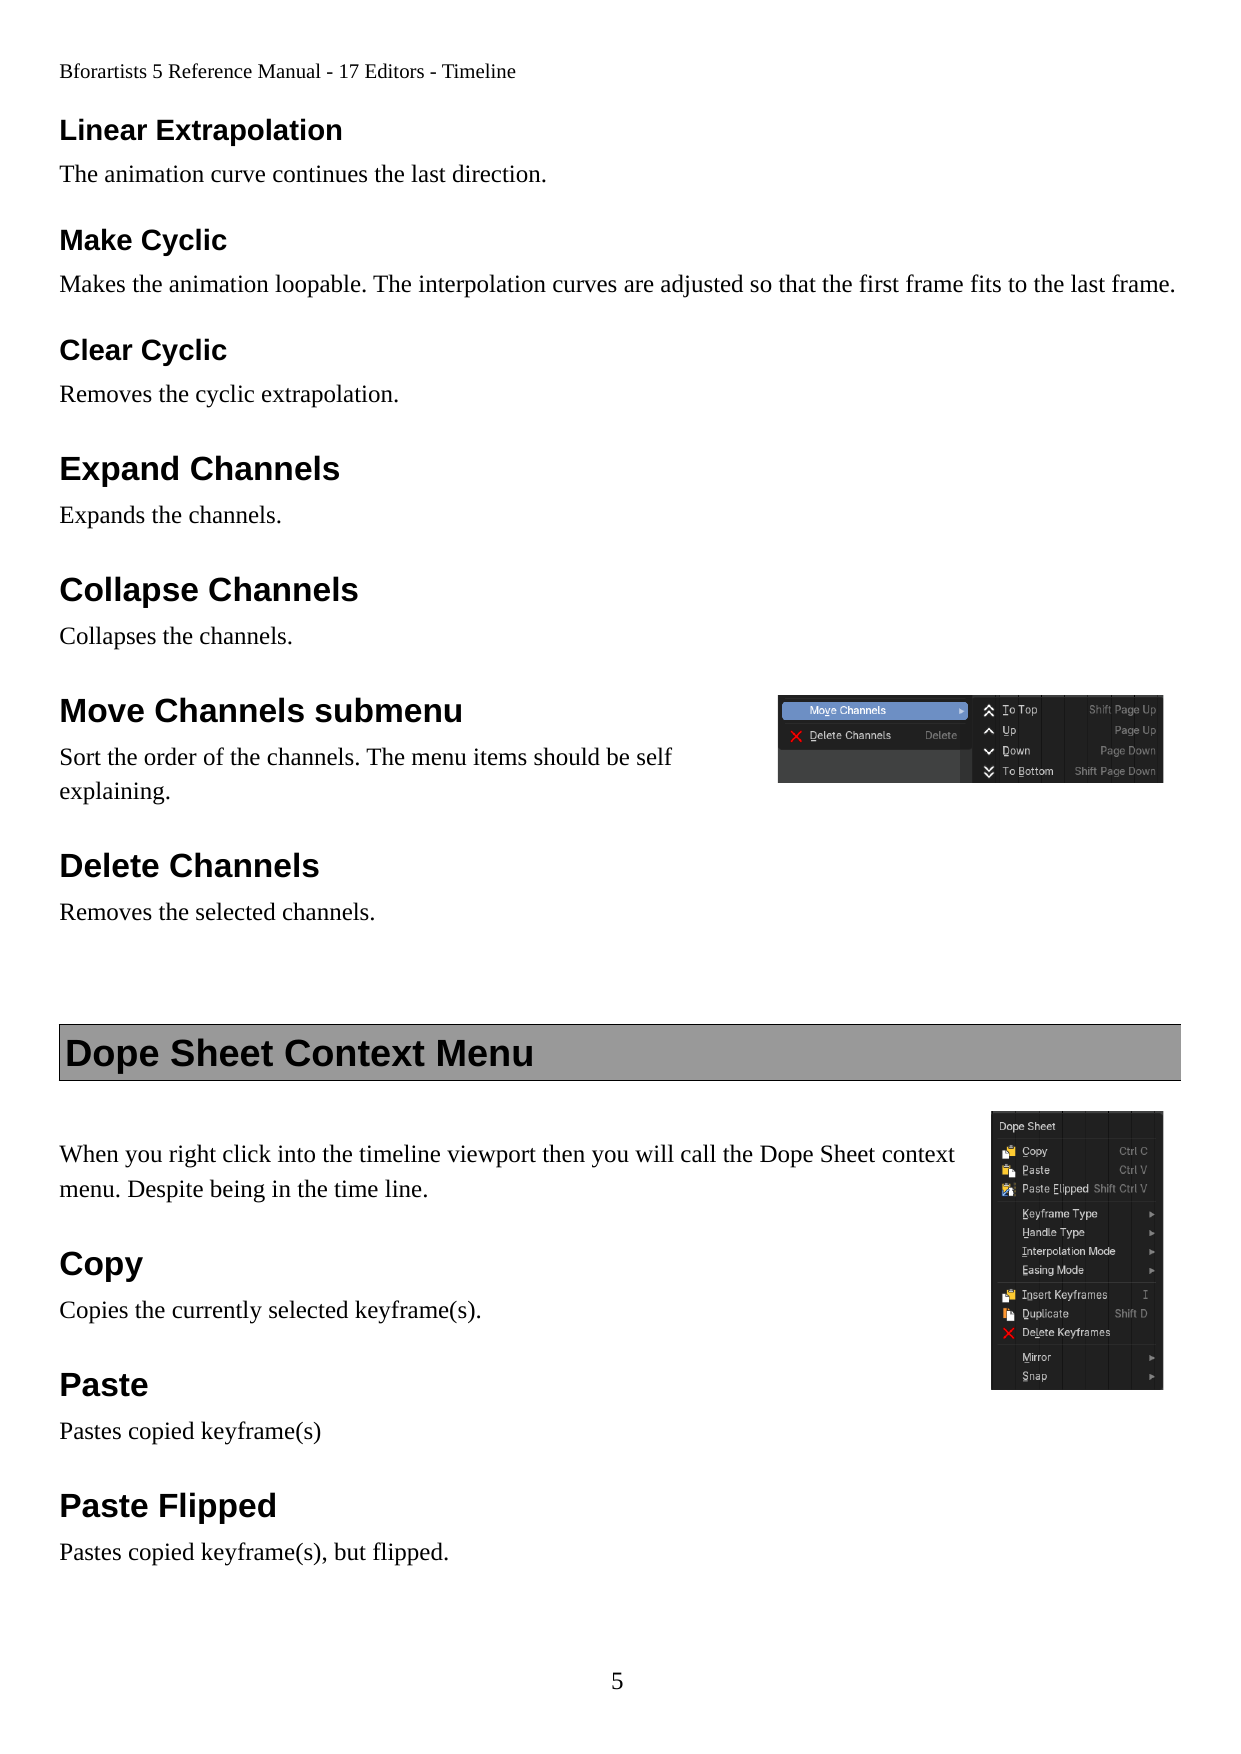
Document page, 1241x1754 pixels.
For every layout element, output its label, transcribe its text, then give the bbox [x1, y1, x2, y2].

text Sort the order of the channels. The menu items should be self explaining. [59, 742, 1181, 805]
text When you right click into the timeline viewport then you will call the Dope Sheet context menu. Despite being in the time line. [59, 1139, 991, 1203]
text Expands the channels. [59, 500, 1181, 528]
subtitle Paste [59, 1365, 1181, 1404]
subtitle Delete Channels [59, 846, 1181, 885]
subtitle Move Channels submenu [59, 691, 1181, 729]
text Collapses the channels. [59, 621, 1181, 649]
text Removes the cyclic extrapolation. [59, 379, 1181, 407]
subtitle Copy [59, 1244, 991, 1283]
text Copies the currently selected keyframe(s). [59, 1295, 991, 1324]
text Pastes copied keyframe(s) [59, 1416, 1181, 1445]
text Makes the animation loopable. The interpolation curves are adjusted so that the first frame fits to the last frame. [59, 269, 1181, 297]
text Removes the selected channels. [59, 897, 1181, 926]
subtitle Make Cyclic [59, 222, 1181, 256]
table_header Dope Sheet Context Menu [60, 1025, 1181, 1080]
picture [777, 695, 1164, 783]
subtitle [1164, 1244, 1181, 1283]
text Pastes copied keyframe(s), but flipped. [59, 1537, 1181, 1566]
picture [991, 1111, 1164, 1390]
subtitle Paste Flipped [59, 1486, 1181, 1525]
subtitle Clear Cyclic [59, 332, 1181, 366]
subtitle Linear Extrapolation [59, 113, 1181, 146]
subtitle Collapse Channels [59, 569, 1181, 608]
subtitle Expand Channels [59, 448, 1181, 487]
text The animation curve continues the last direction. [59, 159, 1181, 188]
